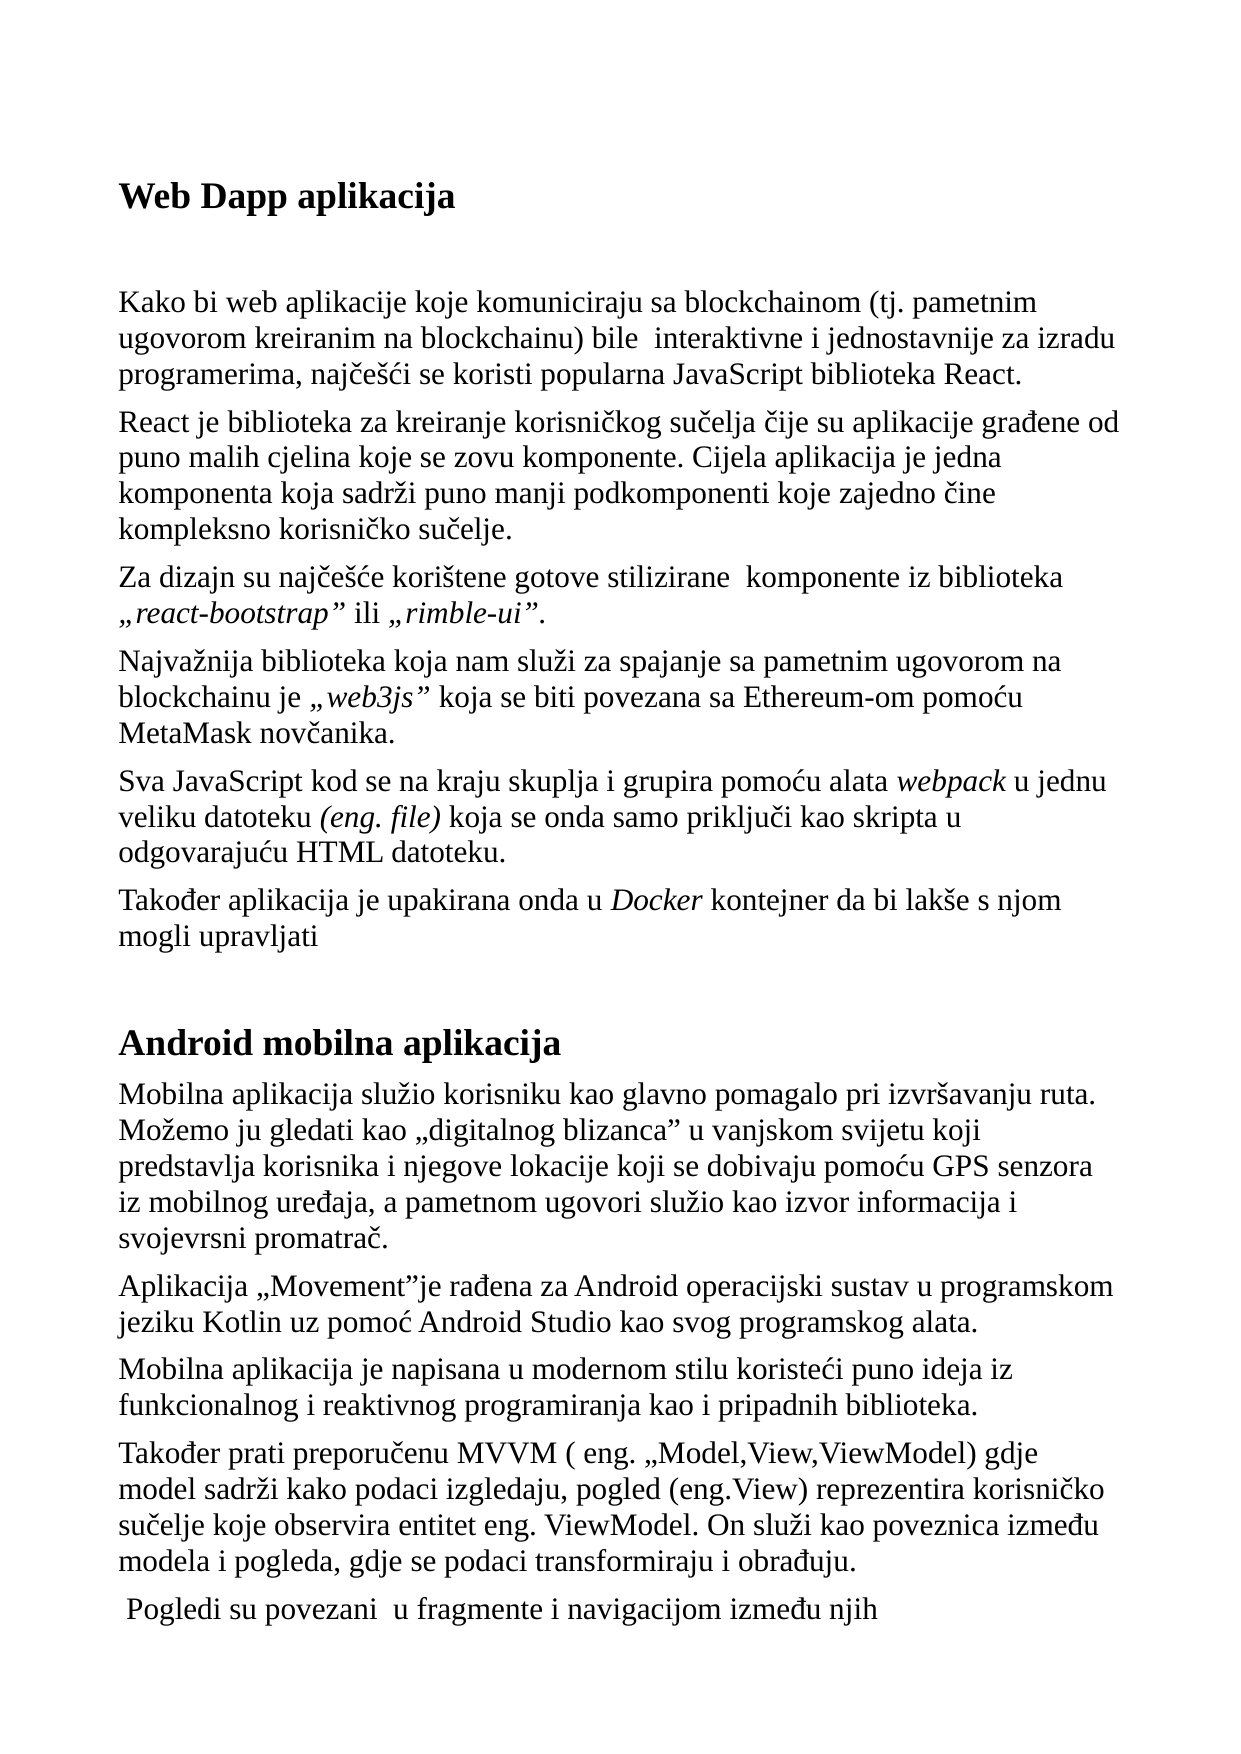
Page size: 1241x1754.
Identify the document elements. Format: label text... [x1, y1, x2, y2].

text Kako bi web aplikacije koje komuniciraju sa blockchainom (tj. pametnim ugovorom kreiranim na blockchainu) bile interaktivne i jednostavnije za izradu programerima, najčešći se koristi popularna JavaScript biblioteka React. [118, 283, 1122, 391]
text Mobilna aplikacija je napisana u modernom stilu koristeći puno ideja iz funkcionalnog i reaktivnog programiranja kao i pripadnih biblioteka. [118, 1351, 1122, 1422]
text React je biblioteka za kreiranje korisničkog sučelja čije su aplikacije građene od puno malih cjelina koje se zovu komponente. Cijela aplikacija je jedna komponenta koja sadrži puno manji podkomponenti koje zajedno čine kompleksno korisničko sučelje. [118, 403, 1122, 547]
text Sva JavaScript kod se na kraju skuplja i grupira pomoću alata webpack u jednu veliku datoteku (eng. file) koja se onda samo priključi kao skripta u odgovarajuću HTML datoteku. [118, 762, 1122, 870]
text Za dizajn su najčešće korištene gotove stilizirane komponente iz biblioteka „react-bootstrap” ili „rimble-ui”. [118, 558, 1122, 630]
text Web Dapp aplikacija [118, 173, 1122, 216]
text Također prati preporučenu MVVM ( eng. „Model,View,ViewModel) gdje model sadrži kako podaci izgledaju, pogled (eng.View) reprezentira korisničko sučelje koje observira entitet eng. ViewModel. On služi kao poveznica između modela i pogleda, gdje se podaci transformiraju i obrađuju. [118, 1434, 1122, 1578]
text Najvažnija biblioteka koja nam služi za spajanje sa pametnim ugovorom na blockchainu je „web3js” koja se biti povezana sa Ethereum-om pomoću MetaMask novčanika. [118, 642, 1122, 750]
text Aplikacija „Movement”je rađena za Android operacijski sustav u programskom jeziku Kotlin uz pomoć Android Studio kao svog programskog alata. [118, 1267, 1122, 1339]
text Također aplikacija je upakirana onda u Docker kontejner da bi lakše s njom mogli upravljati [118, 882, 1122, 953]
text Android mobilna aplikacija [118, 1020, 1122, 1063]
text Pogledi su povezani u fragmente i navigacijom između njih [118, 1590, 1122, 1626]
text Mobilna aplikacija služio korisniku kao glavno pomagalo pri izvršavanju ruta. Možemo ju gledati kao „digitalnog blizanca” u vanjskom svijetu koji predstavlja korisnika i njegove lokacije koji se dobivaju pomoću GPS senzora iz mobilnog uređaja, a pametnom ugovori služio kao izvor informacija i svojevrsni promatrač. [118, 1075, 1122, 1255]
